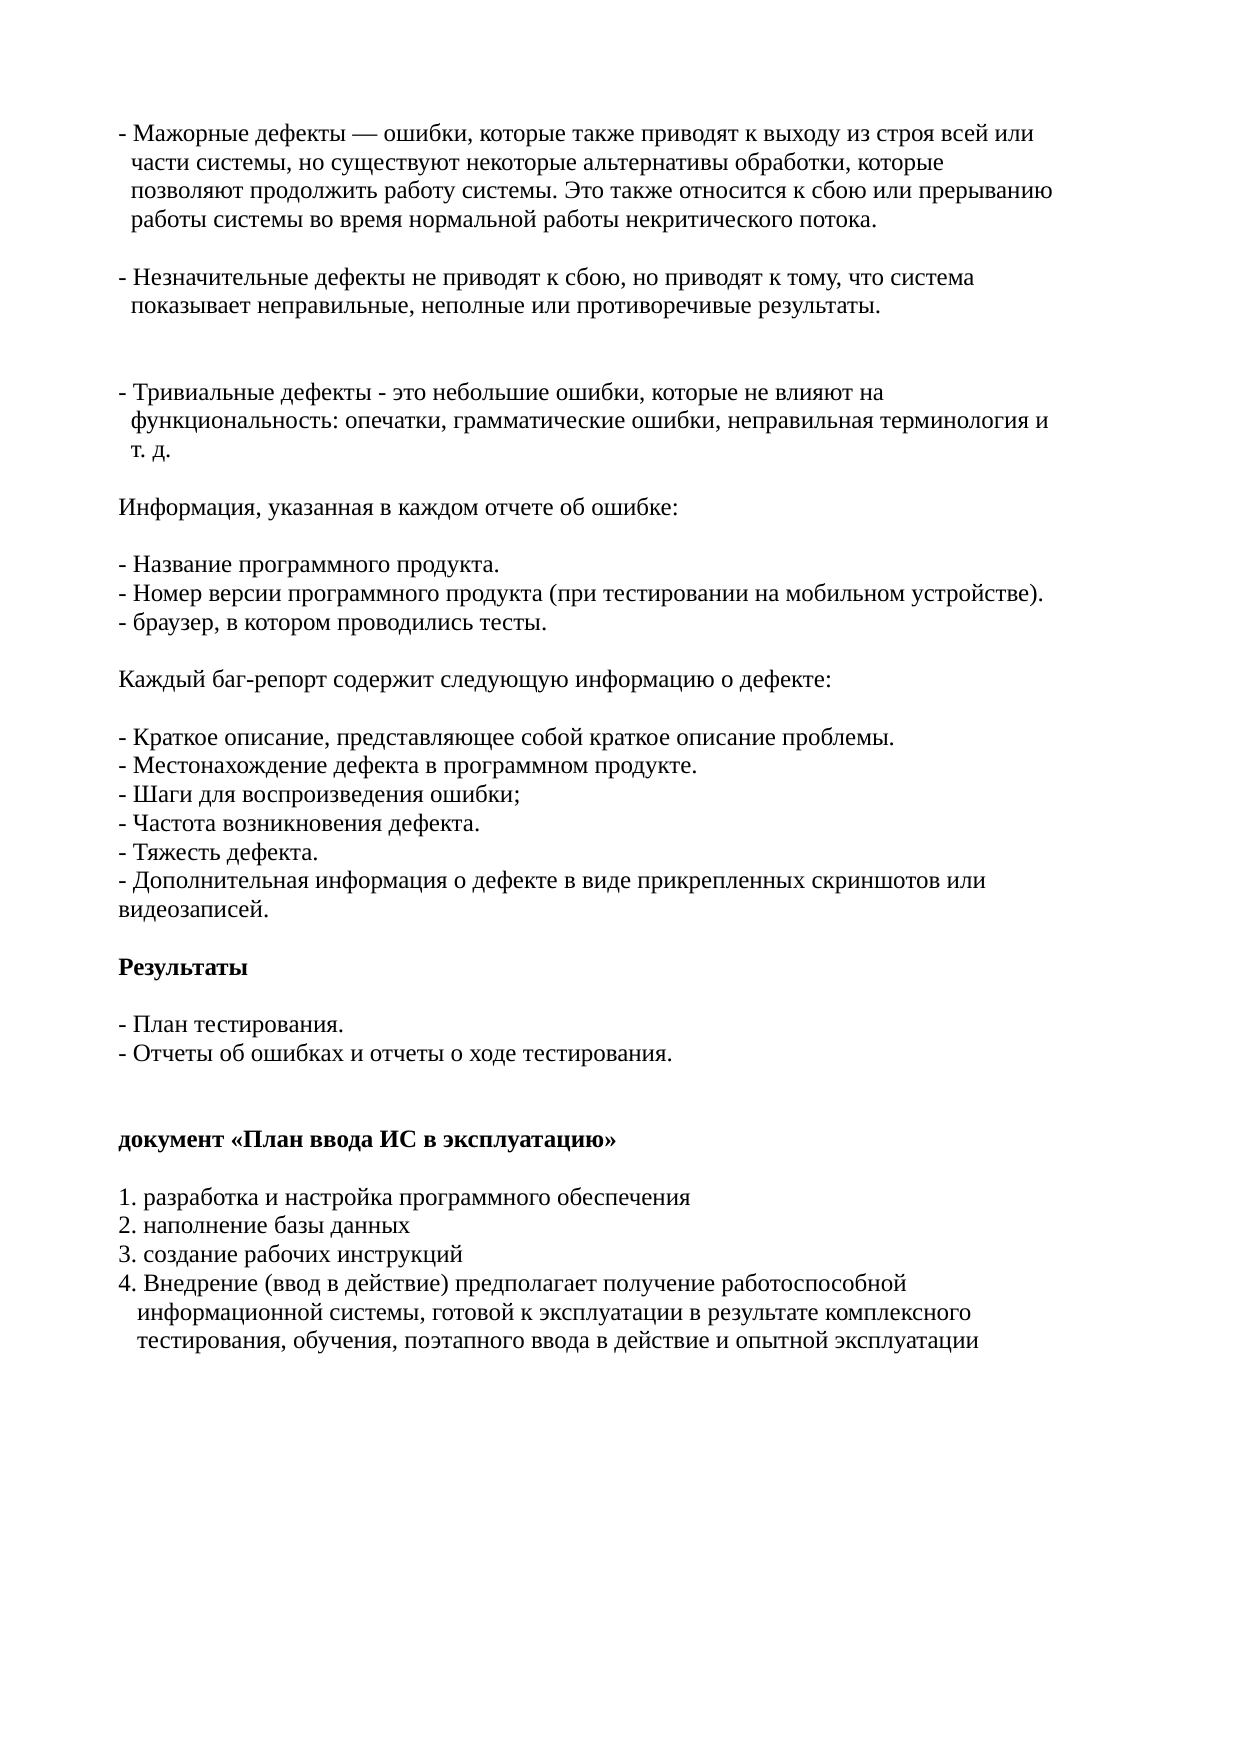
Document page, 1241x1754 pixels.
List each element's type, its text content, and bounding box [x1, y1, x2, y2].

text тестирования, обучения, поэтапного ввода в действие и опытной эксплуатации [118, 1326, 1122, 1354]
text 1. разработка и настройка программного обеспечения [118, 1182, 1122, 1211]
text - План тестирования. [118, 1009, 1122, 1038]
text т. д. [118, 434, 1122, 463]
text части системы, но существуют некоторые альтернативы обработки, которые [118, 147, 1122, 176]
text - Краткое описание, представляющее собой краткое описание проблемы. [118, 722, 1122, 751]
text Каждый баг-репорт содержит следующую информацию о дефекте: [118, 664, 1122, 693]
text - Мажорные дефекты — ошибки, которые также приводят к выходу из строя всей или [118, 118, 1122, 147]
text - Местонахождение дефекта в программном продукте. [118, 751, 1122, 779]
text - Название программного продукта. [118, 549, 1122, 578]
text - браузер, в котором проводились тесты. [118, 607, 1122, 636]
text - Частота возникновения дефекта. [118, 808, 1122, 837]
text - Незначительные дефекты не приводят к сбою, но приводят к тому, что система [118, 262, 1122, 291]
text 4. Внедрение (ввод в действие) предполагает получение работоспособной [118, 1268, 1122, 1297]
text - Тяжесть дефекта. [118, 837, 1122, 866]
text - Отчеты об ошибках и отчеты о ходе тестирования. [118, 1038, 1122, 1067]
text - Тривиальные дефекты - это небольшие ошибки, которые не влияют на [118, 377, 1122, 406]
text 2. наполнение базы данных [118, 1211, 1122, 1239]
text позволяют продолжить работу системы. Это также относится к сбою или прерыванию [118, 176, 1122, 204]
text функциональность: опечатки, грамматические ошибки, неправильная терминология и [118, 406, 1122, 434]
text информационной системы, готовой к эксплуатации в результате комплексного [118, 1297, 1122, 1326]
text документ «План ввода ИС в эксплуатацию» [118, 1124, 1122, 1153]
text - Шаги для воспроизведения ошибки; [118, 779, 1122, 808]
text работы системы во время нормальной работы некритического потока. [118, 204, 1122, 233]
text Результаты [118, 952, 1122, 981]
text 3. создание рабочих инструкций [118, 1239, 1122, 1268]
text показывает неправильные, неполные или противоречивые результаты. [118, 291, 1122, 319]
text - Номер версии программного продукта (при тестировании на мобильном устройстве). [118, 578, 1122, 607]
text - Дополнительная информация о дефекте в виде прикрепленных скриншотов или видеозаписей. [118, 866, 1122, 923]
text Информация, указанная в каждом отчете об ошибке: [118, 492, 1122, 521]
